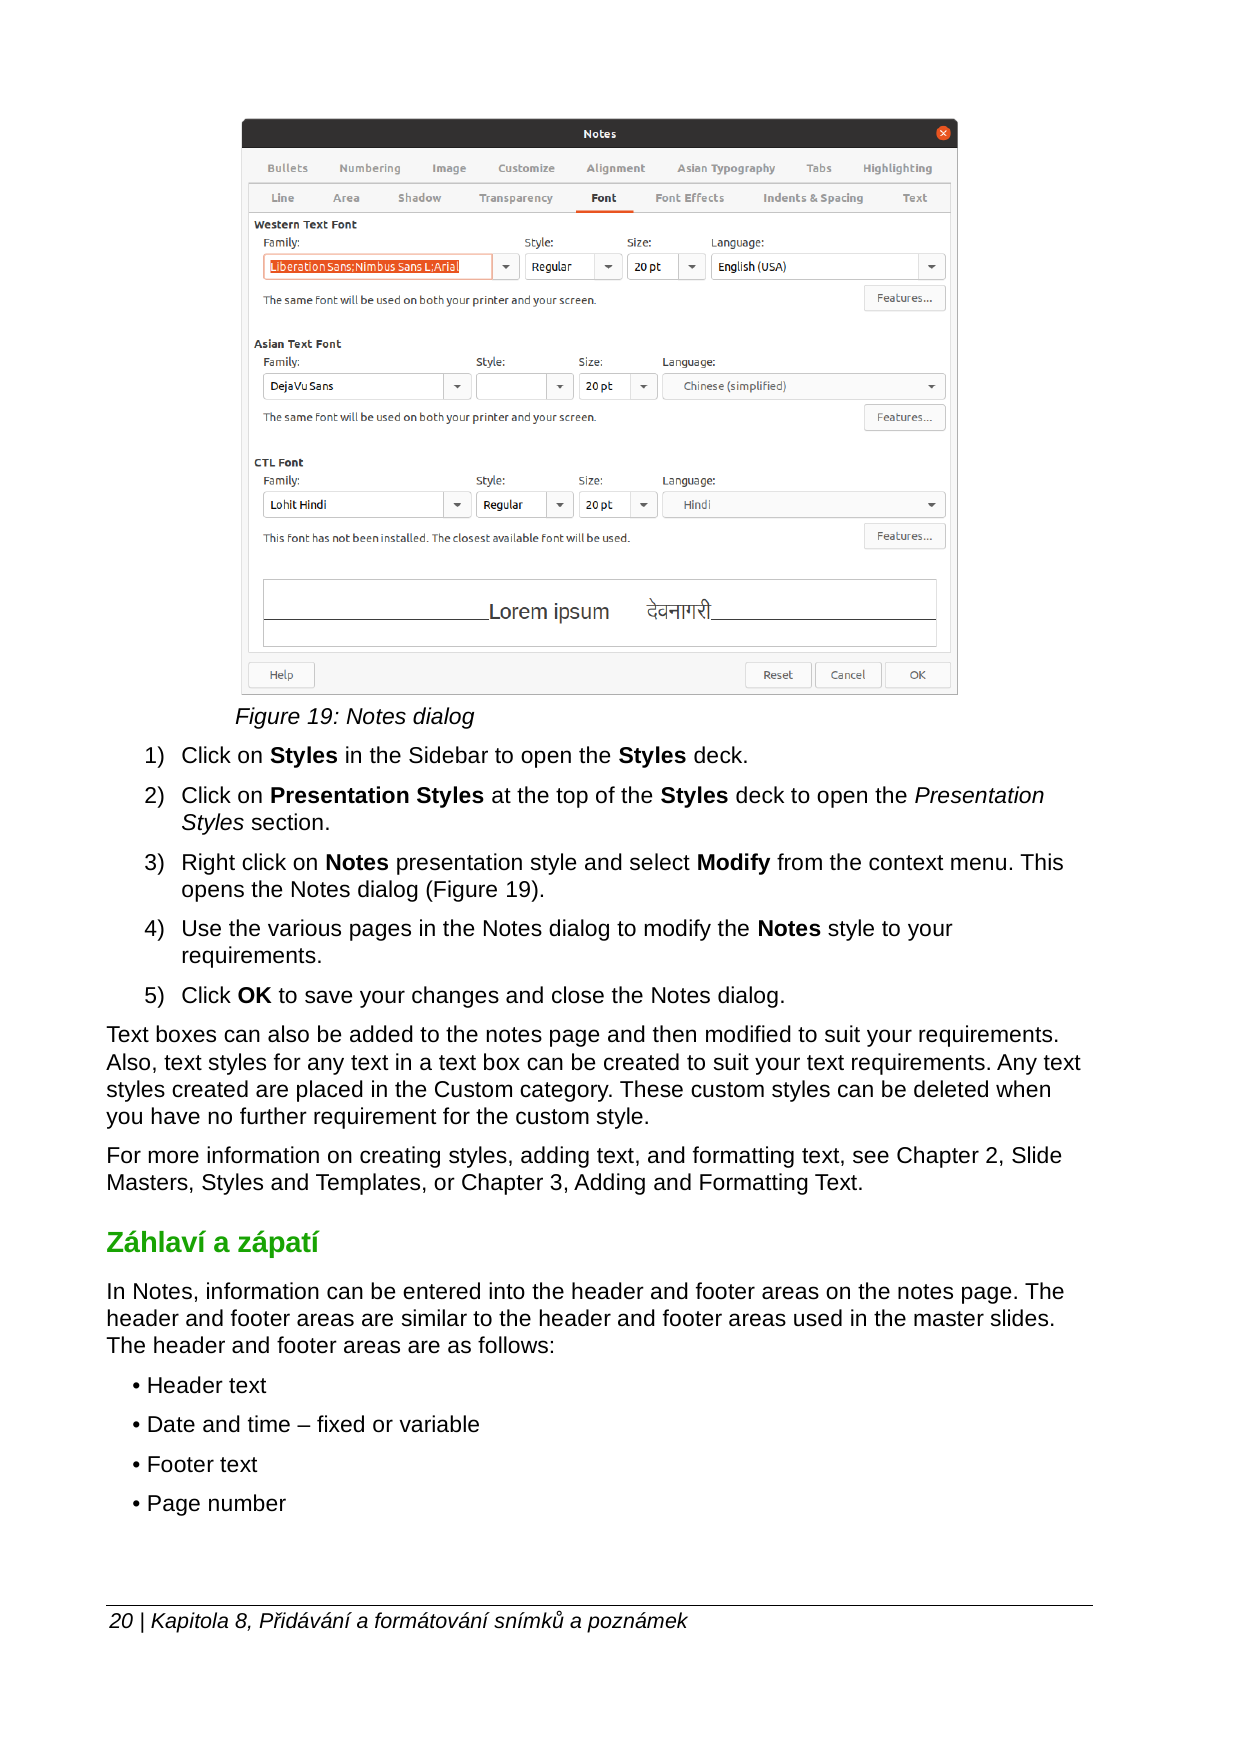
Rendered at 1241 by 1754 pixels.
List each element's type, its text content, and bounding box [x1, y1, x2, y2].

text • Date and time – fixed or variable [106, 1411, 1093, 1438]
text • Page number [106, 1490, 1093, 1517]
list Right click on Notes presentation style and select Modify from the context menu. This opens the Notes dialog (Figure 19). [164, 848, 1093, 902]
text For more information on creating styles, adding text, and formatting text, see Chapter 2, Slide Masters, Styles and Templates, or Chapter 3, Adding and Formatting Text. [106, 1142, 1093, 1196]
text • Header text [106, 1371, 1093, 1398]
text • Footer text [106, 1450, 1093, 1477]
list Click OK to save your changes and close the Notes dialog. [164, 981, 1093, 1008]
list In Notes, information can be entered into the header and footer areas on the notes page. The header and footer areas are similar to the header and footer areas used in the master slides. The header and footer areas are as follows: [106, 1277, 1093, 1358]
subtitle Záhlaví a zápatí [106, 1225, 1093, 1258]
text Text boxes can also be added to the notes page and then modified to suit your requirements. Also, text styles for any text in a text box can be created to suit your text requirements. Any text styles created are placed in the Custom category. These custom styles can be deleted when you have no further requirement for the custom style. [106, 1021, 1093, 1129]
list Click on Styles in the Sidebar to open the Styles deck. [164, 742, 1093, 769]
list Use the various pages in the Notes dialog to modify the Notes style to your requirements. [164, 914, 1093, 969]
list Click on Presentation Styles at the top of the Styles deck to open the Presentation Styles section. [164, 781, 1093, 835]
text Figure 19: Notes dialog [235, 702, 964, 729]
picture [234, 118, 964, 702]
